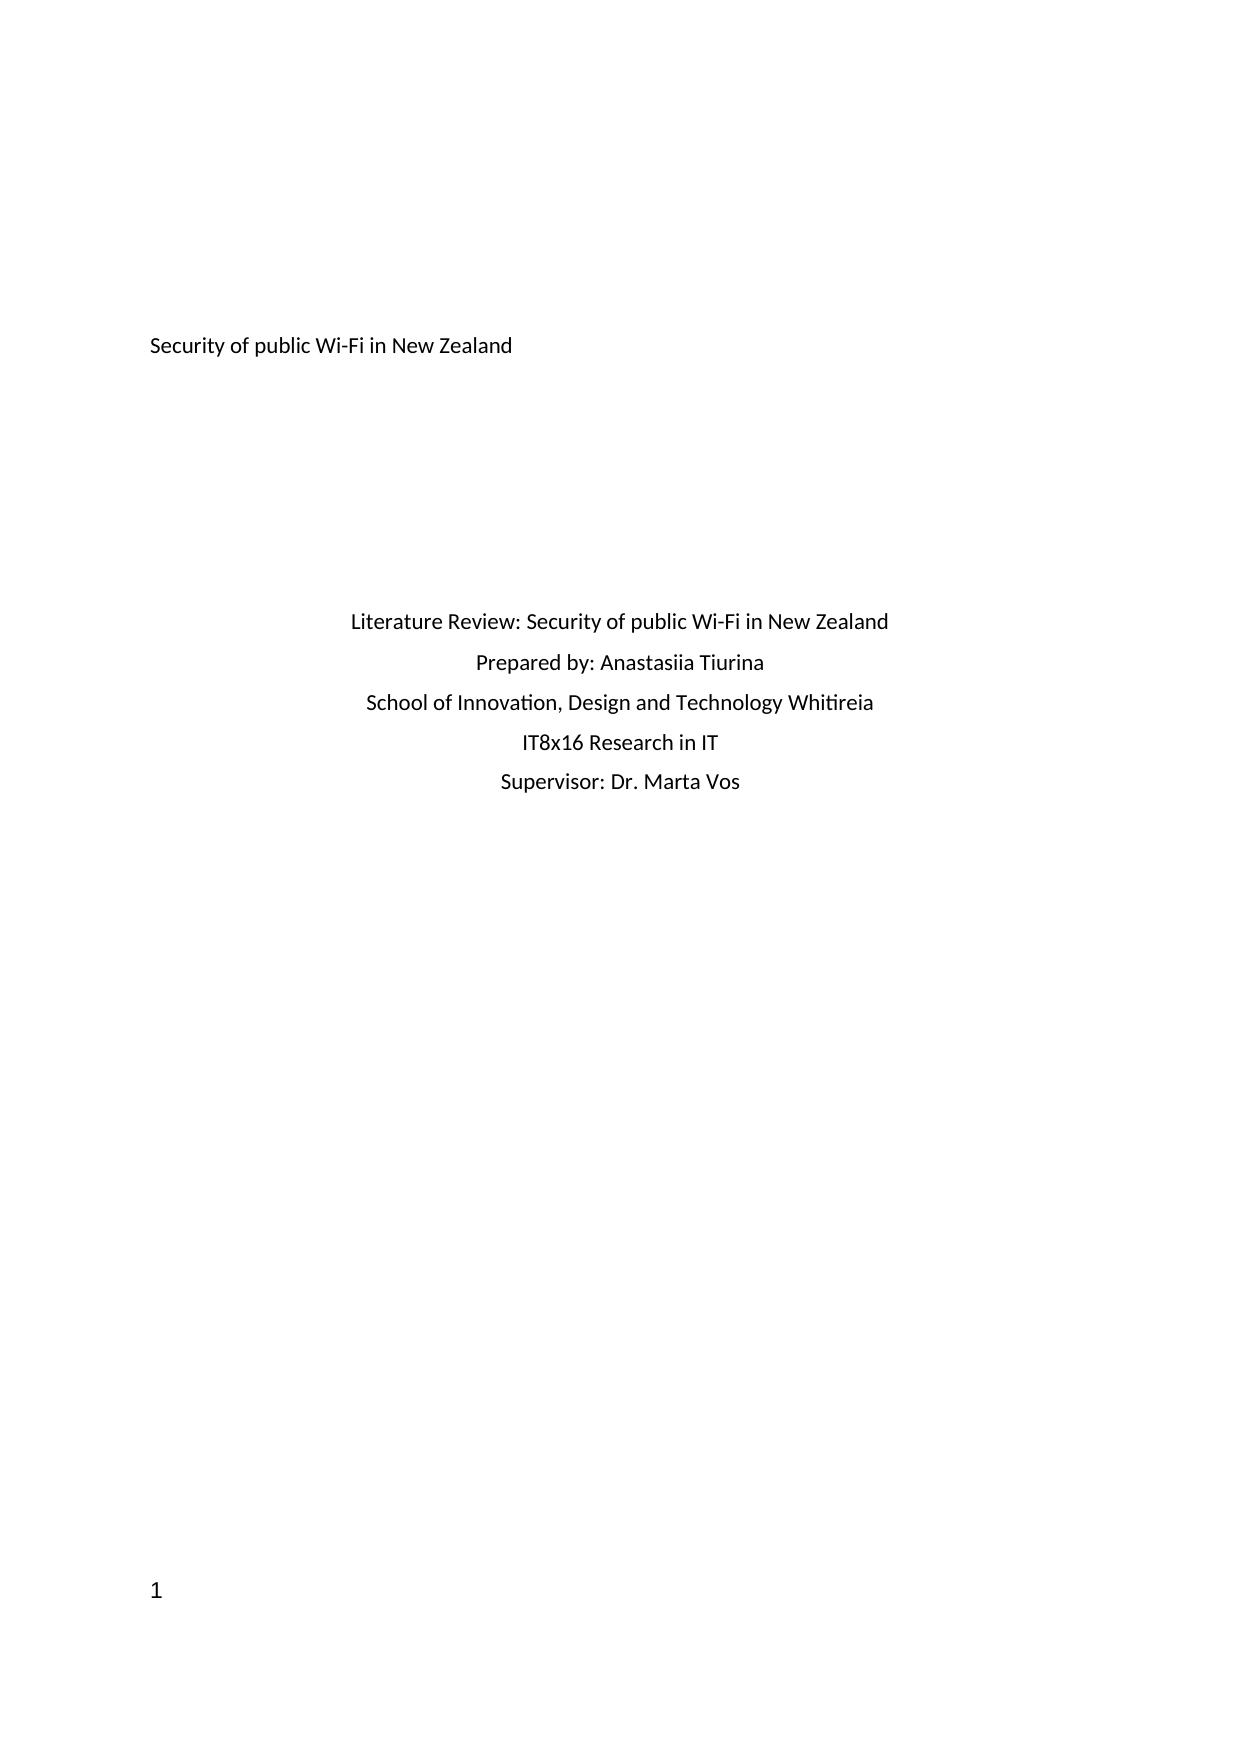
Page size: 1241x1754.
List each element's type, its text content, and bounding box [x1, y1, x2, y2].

subtitle Literature Review: Security of public Wi-Fi in New Zealand [150, 607, 1091, 635]
text School of Innovation, Design and Technology Whitireia [150, 688, 1091, 716]
text Prepared by: Anastasiia Tiurina [150, 648, 1091, 676]
text Supervisor: Dr. Marta Vos [150, 767, 1091, 796]
text Security of public Wi-Fi in New Zealand [150, 331, 1091, 359]
text IT8x16 Research in IT [150, 728, 1091, 756]
